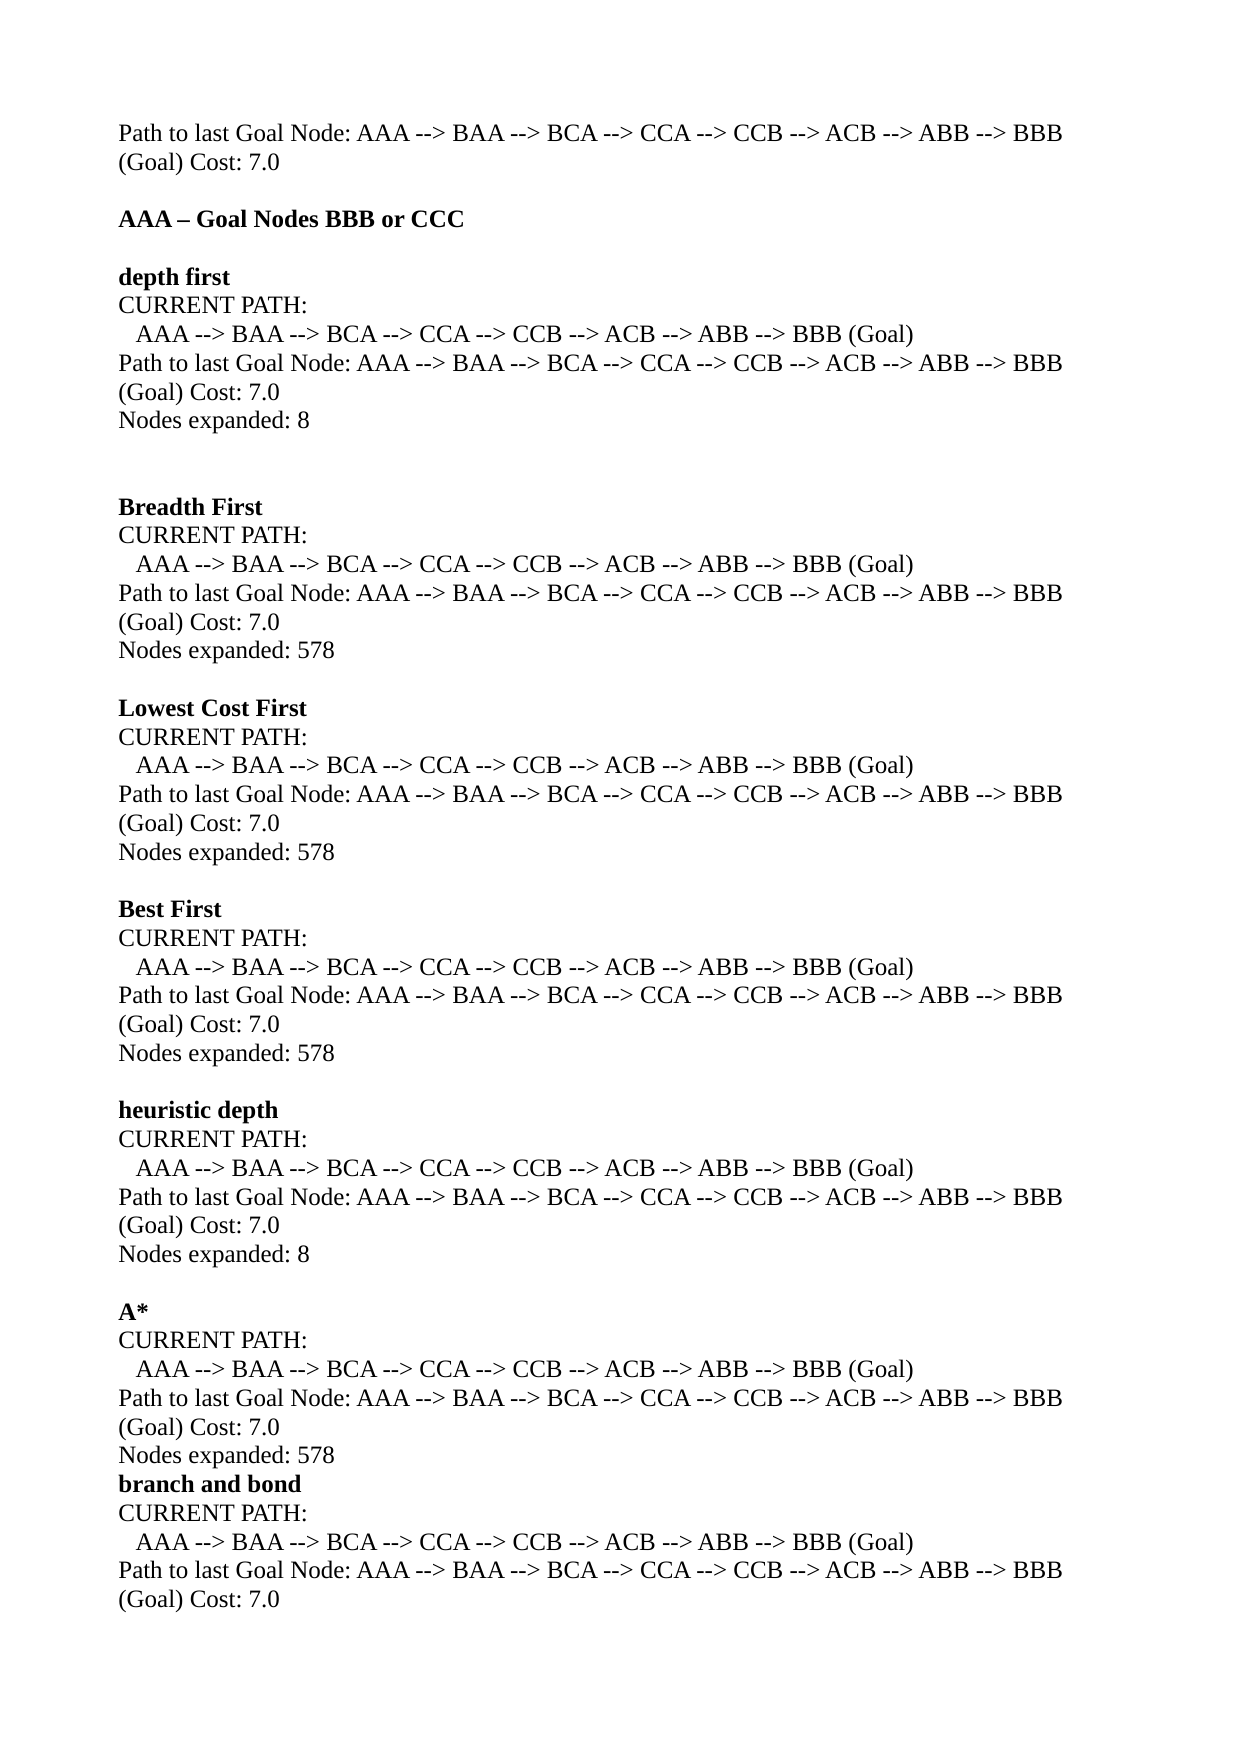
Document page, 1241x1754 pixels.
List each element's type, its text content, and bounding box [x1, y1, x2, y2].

text Nodes expanded: 8 [118, 406, 1122, 434]
text AAA --> BAA --> BCA --> CCA --> CCB --> ACB --> ABB --> BBB (Goal) [118, 319, 1122, 348]
text Nodes expanded: 8 [118, 1239, 1122, 1268]
text Path to last Goal Node: AAA --> BAA --> BCA --> CCA --> CCB --> ACB --> ABB --> BBB (Goal) Cost: 7.0 [118, 1383, 1122, 1441]
text Best First [118, 894, 1122, 923]
text depth first [118, 262, 1122, 291]
text CURRENT PATH: [118, 923, 1122, 952]
text A* [118, 1297, 1122, 1326]
text CURRENT PATH: [118, 1498, 1122, 1527]
text Path to last Goal Node: AAA --> BAA --> BCA --> CCA --> CCB --> ACB --> ABB --> BBB (Goal) Cost: 7.0 [118, 1556, 1122, 1613]
text CURRENT PATH: [118, 291, 1122, 319]
text Breadth First [118, 492, 1122, 521]
text heuristic depth [118, 1096, 1122, 1124]
text AAA --> BAA --> BCA --> CCA --> CCB --> ACB --> ABB --> BBB (Goal) [118, 549, 1122, 578]
text CURRENT PATH: [118, 1124, 1122, 1153]
text Lowest Cost First [118, 693, 1122, 722]
text Path to last Goal Node: AAA --> BAA --> BCA --> CCA --> CCB --> ACB --> ABB --> BBB (Goal) Cost: 7.0 [118, 348, 1122, 406]
text branch and bond [118, 1469, 1122, 1498]
text CURRENT PATH: [118, 722, 1122, 751]
text CURRENT PATH: [118, 1326, 1122, 1354]
text Nodes expanded: 578 [118, 1038, 1122, 1067]
text Nodes expanded: 578 [118, 1441, 1122, 1469]
text AAA --> BAA --> BCA --> CCA --> CCB --> ACB --> ABB --> BBB (Goal) [118, 1153, 1122, 1182]
text AAA --> BAA --> BCA --> CCA --> CCB --> ACB --> ABB --> BBB (Goal) [118, 952, 1122, 981]
text Path to last Goal Node: AAA --> BAA --> BCA --> CCA --> CCB --> ACB --> ABB --> BBB (Goal) Cost: 7.0 [118, 981, 1122, 1038]
text Path to last Goal Node: AAA --> BAA --> BCA --> CCA --> CCB --> ACB --> ABB --> BBB (Goal) Cost: 7.0 [118, 578, 1122, 636]
text AAA --> BAA --> BCA --> CCA --> CCB --> ACB --> ABB --> BBB (Goal) [118, 1354, 1122, 1383]
text Nodes expanded: 578 [118, 837, 1122, 866]
text AAA --> BAA --> BCA --> CCA --> CCB --> ACB --> ABB --> BBB (Goal) [118, 1527, 1122, 1556]
text CURRENT PATH: [118, 521, 1122, 549]
text AAA – Goal Nodes BBB or CCC [118, 204, 1122, 233]
text Path to last Goal Node: AAA --> BAA --> BCA --> CCA --> CCB --> ACB --> ABB --> BBB (Goal) Cost: 7.0 [118, 118, 1122, 176]
text Path to last Goal Node: AAA --> BAA --> BCA --> CCA --> CCB --> ACB --> ABB --> BBB (Goal) Cost: 7.0 [118, 779, 1122, 837]
text Path to last Goal Node: AAA --> BAA --> BCA --> CCA --> CCB --> ACB --> ABB --> BBB (Goal) Cost: 7.0 [118, 1182, 1122, 1239]
text Nodes expanded: 578 [118, 636, 1122, 664]
text AAA --> BAA --> BCA --> CCA --> CCB --> ACB --> ABB --> BBB (Goal) [118, 751, 1122, 779]
